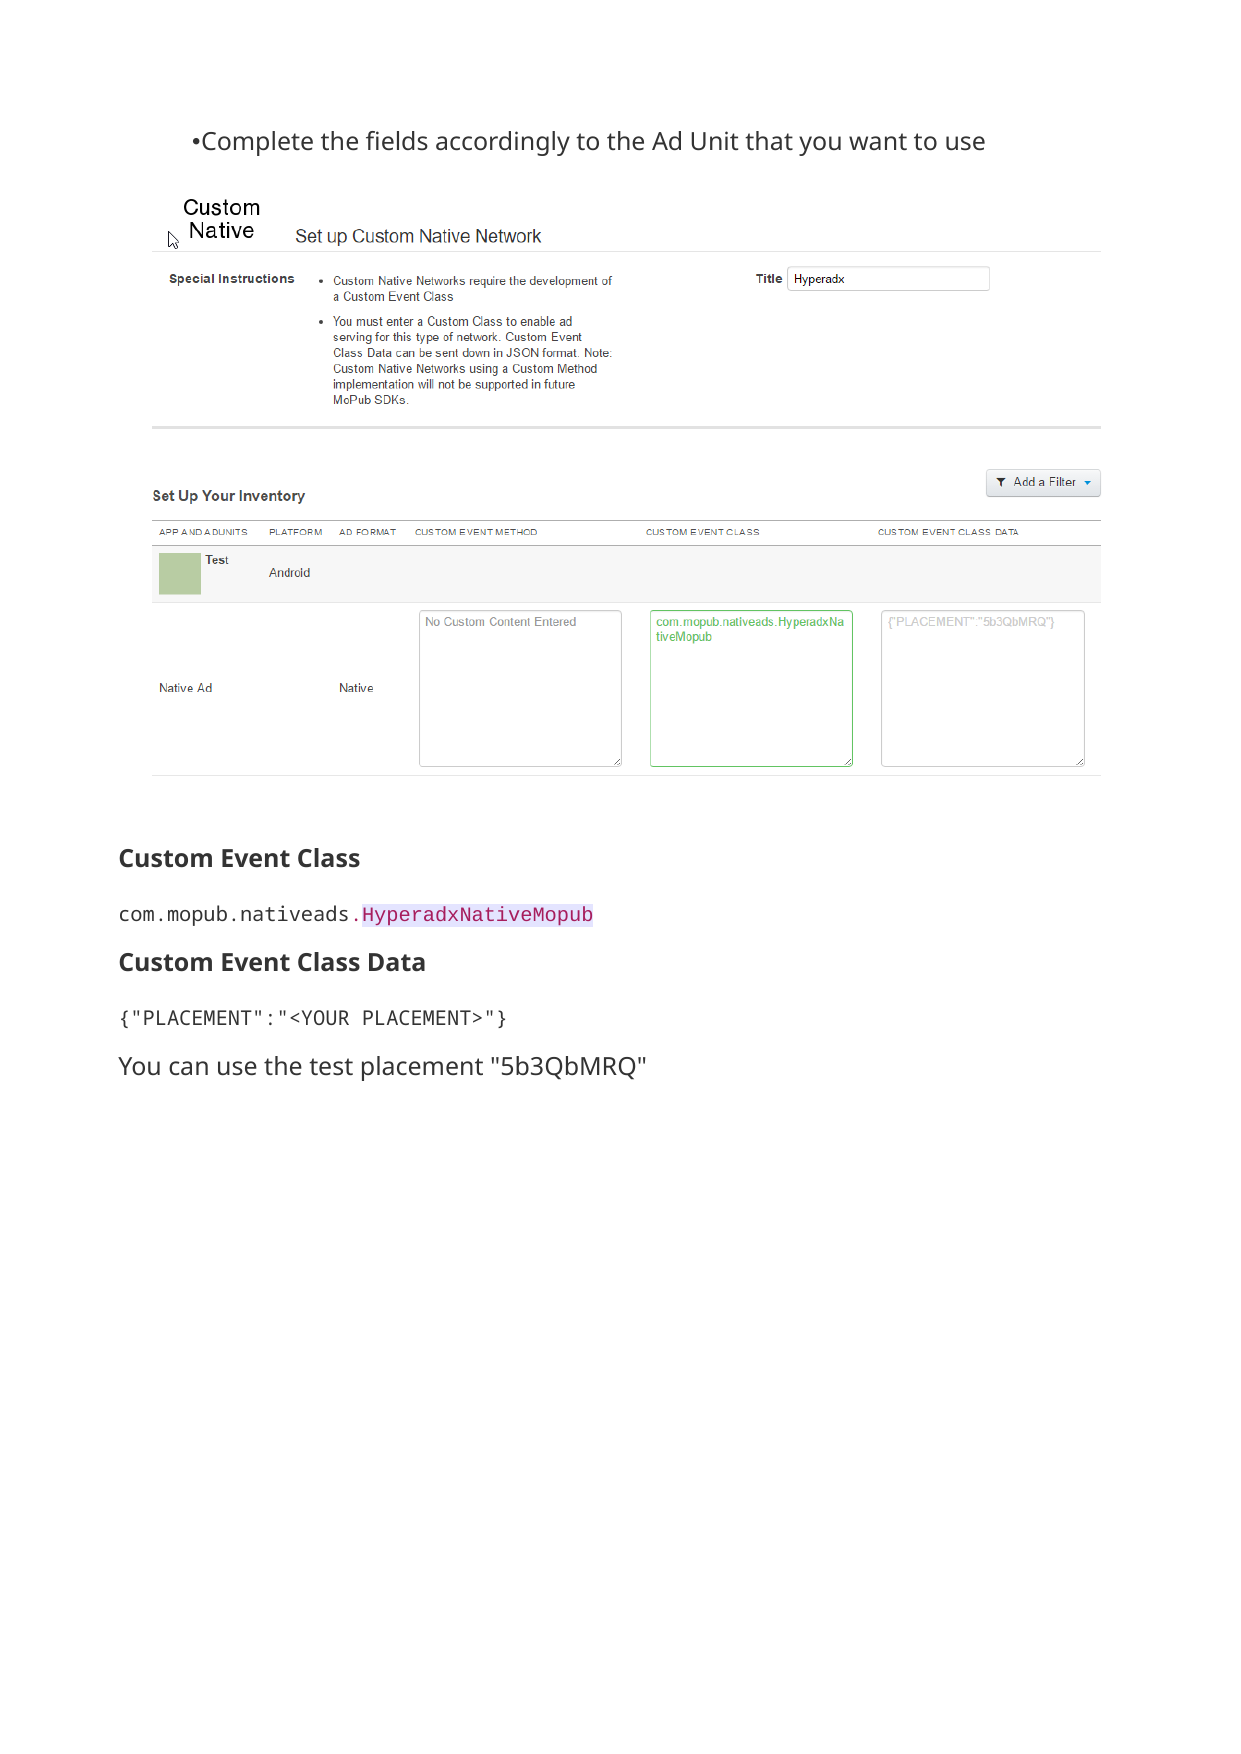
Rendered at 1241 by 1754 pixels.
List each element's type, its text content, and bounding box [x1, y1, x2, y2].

text Custom Event Class Data [118, 940, 1122, 979]
text You can use the test placement "5b3QbMRQ" [118, 1044, 1122, 1083]
text Custom Event Class [118, 835, 1122, 874]
text com.mopub.nativeads.HyperadxNativeMopub [118, 899, 1122, 927]
text {"PLACEMENT":"<YOUR PLACEMENT>"} [118, 1004, 1122, 1032]
picture [118, 182, 1123, 777]
list Complete the fields accordingly to the Ad Unit that you want to use [118, 118, 1122, 157]
